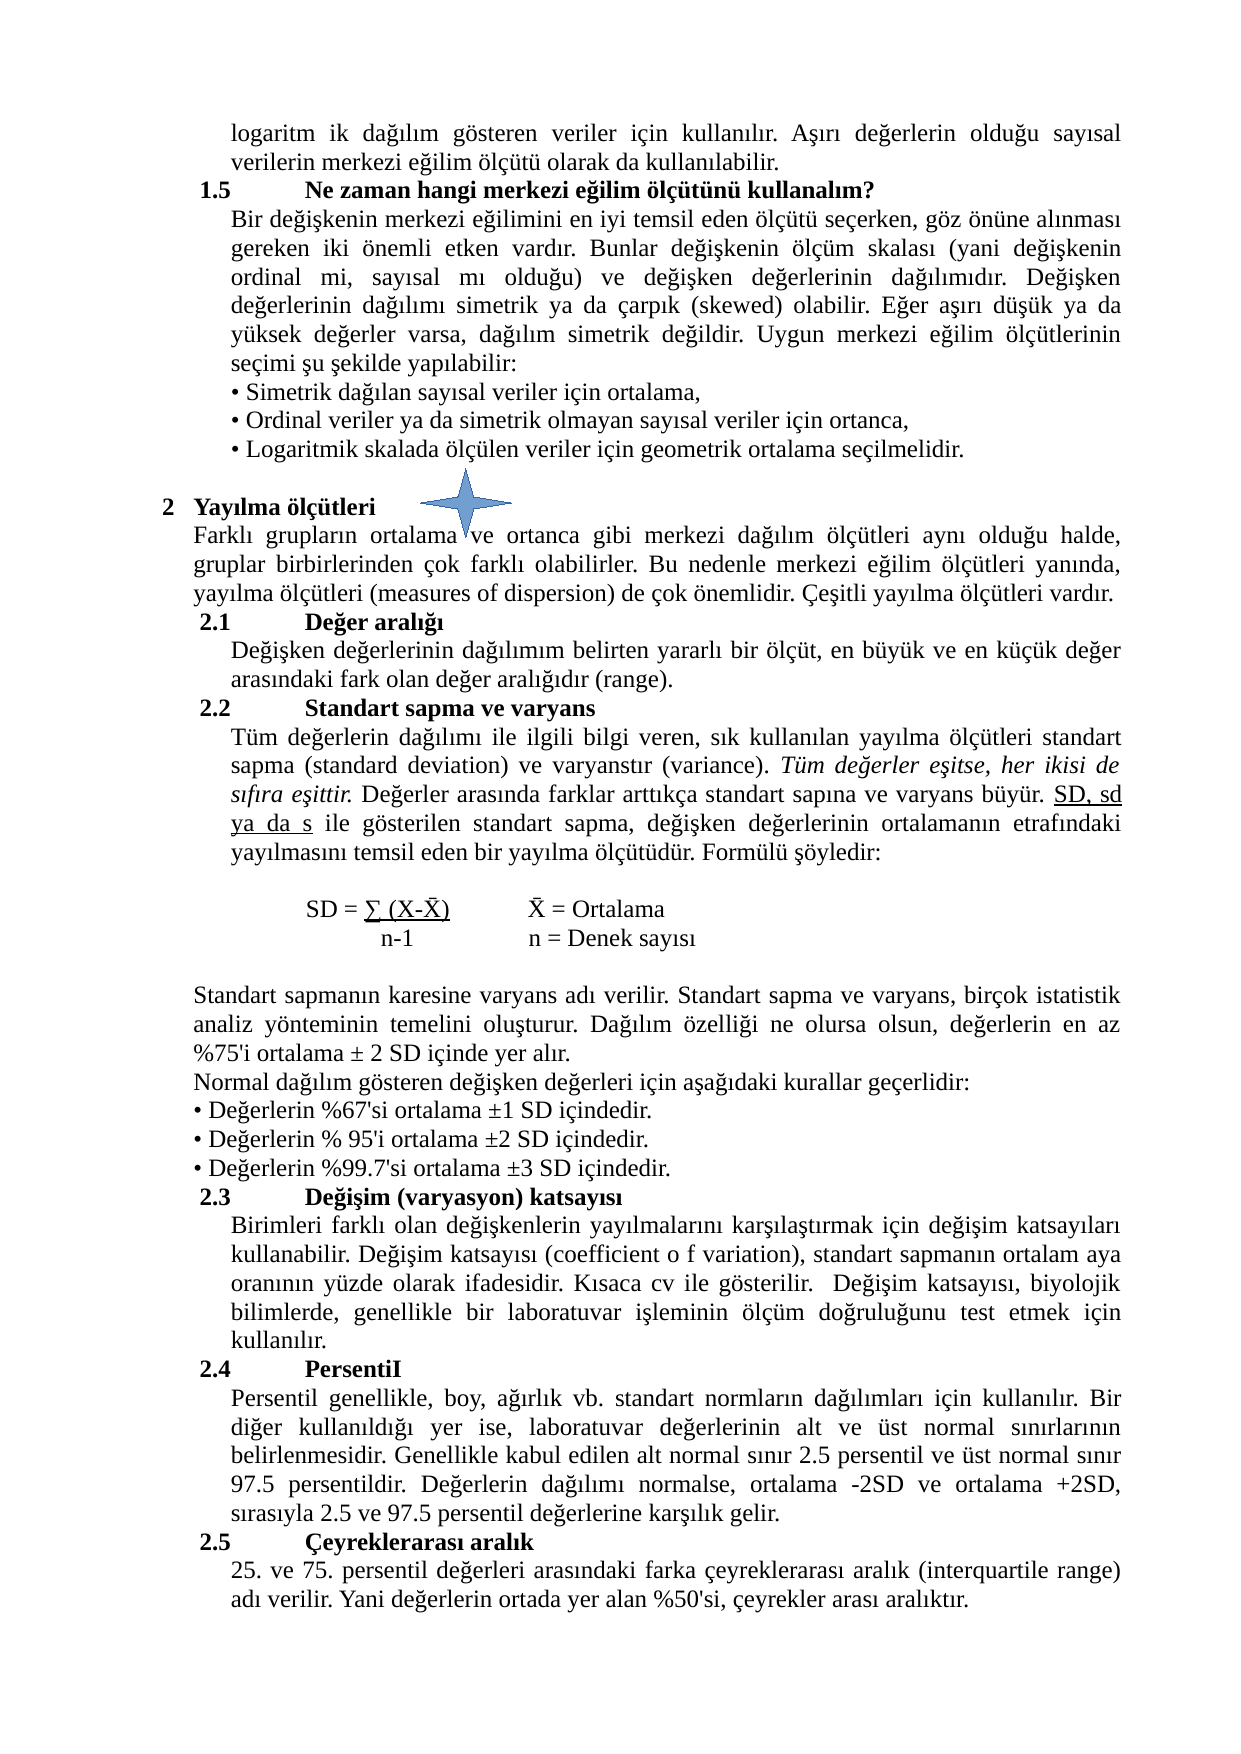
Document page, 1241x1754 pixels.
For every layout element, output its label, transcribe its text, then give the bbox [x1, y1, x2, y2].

list [471, 492, 1122, 521]
list Değişim (varyasyon) katsayısı [193, 1182, 1122, 1211]
list SD = ∑ (X-X̄) X̄ = Ortalama [268, 894, 1122, 923]
list Tüm değerlerin dağılımı ile ilgili bilgi veren, sık kullanılan yayılma ölçütleri standart sapma (standard deviation) ve varyanstır (variance). Tüm değerler eşitse, her ikisi de sıfıra eşittir. Değerler arasında farklar arttıkça standart sapına ve varyans büyür. SD, sd ya da s ile gösterilen standart sapma, değişken değerlerinin ortalamanın etrafındaki yayılmasını temsil eden bir yayılma ölçütüdür. Formülü şöyledir: [193, 722, 1122, 866]
list Çeyreklerarası aralık [193, 1527, 1122, 1556]
list • Simetrik dağılan sayısal veriler için ortalama, [193, 377, 1122, 406]
list Yayılma ölçütleri [156, 492, 461, 521]
list • Değerlerin % 95'i ortalama ±2 SD içindedir. [156, 1124, 1122, 1153]
list Normal dağılım gösteren değişken değerleri için aşağıdaki kurallar geçerlidir: [156, 1067, 1122, 1096]
list Değer aralığı [193, 607, 1122, 636]
list • Değerlerin %99.7'si ortalama ±3 SD içindedir. [156, 1153, 1122, 1182]
list 25. ve 75. persentil değerleri arasındaki farka çeyreklerarası aralık (interquartile range) adı verilir. Yani değerlerin ortada yer alan %50'si, çeyrekler arası aralıktır. [193, 1556, 1122, 1613]
list PersentiI [193, 1354, 1122, 1383]
list • Ordinal veriler ya da simetrik olmayan sayısal veriler için ortanca, [193, 406, 1122, 434]
list Persentil genellikle, boy, ağırlık vb. standart normların dağılımları için kullanılır. Bir diğer kullanıldığı yer ise, laboratuvar değerlerinin alt ve üst normal sınırlarının belirlenmesidir. Genellikle kabul edilen alt normal sınır 2.5 persentil ve üst normal sınır 97.5 persentildir. Değerlerin dağılımı normalse, ortalama -2SD ve ortalama +2SD, sırasıyla 2.5 ve 97.5 persentil değerlerine karşılık gelir. [193, 1383, 1122, 1527]
list • Logaritmik skalada ölçülen veriler için geometrik ortalama seçilmelidir. [193, 434, 1122, 463]
list Bir değişkenin merkezi eğilimini en iyi temsil eden ölçütü seçerken, göz önüne alınması gereken iki önemli etken vardır. Bunlar değişkenin ölçüm skalası (yani değişkenin ordinal mi, sayısal mı olduğu) ve değişken değerlerinin dağılımıdır. Değişken değerlerinin dağılımı simetrik ya da çarpık (skewed) olabilir. Eğer aşırı düşük ya da yüksek değerler varsa, dağılım simetrik değildir. Uygun merkezi eğilim ölçütlerinin seçimi şu şekilde yapılabilir: [193, 204, 1122, 377]
list Standart sapma ve varyans [193, 693, 1122, 722]
list • Değerlerin %67'si ortalama ±1 SD içindedir. [156, 1096, 1122, 1124]
list Farklı grupların ortalama ve ortanca gibi merkezi dağılım ölçütleri aynı olduğu halde, gruplar birbirlerinden çok farklı olabilirler. Bu nedenle merkezi eğilim ölçütleri yanında, yayılma ölçütleri (measures of dispersion) de çok önemlidir. Çeşitli yayılma ölçütleri vardır. [156, 521, 1122, 607]
list Ne zaman hangi merkezi eğilim ölçütünü kullanalım? [193, 176, 1122, 204]
list n-1 n = Denek sayısı [343, 923, 1122, 952]
list logaritm ik dağılım gösteren veriler için kullanılır. Aşırı değerlerin olduğu sayısal verilerin merkezi eğilim ölçütü olarak da kullanılabilir. [193, 118, 1122, 176]
list Standart sapmanın karesine varyans adı verilir. Standart sapma ve varyans, birçok istatistik analiz yönteminin temelini oluşturur. Dağılım özelliği ne olursa olsun, değerlerin en az %75'i ortalama ± 2 SD içinde yer alır. [156, 981, 1122, 1067]
list Değişken değerlerinin dağılımım belirten yararlı bir ölçüt, en büyük ve en küçük değer arasındaki fark olan değer aralığıdır (range). [193, 636, 1122, 693]
list Birimleri farklı olan değişkenlerin yayılmalarını karşılaştırmak için değişim katsayıları kullanabilir. Değişim katsayısı (coefficient o f variation), standart sapmanın ortalam aya oranının yüzde olarak ifadesidir. Kısaca cv ile gösterilir. Değişim katsayısı, biyolojik bilimlerde, genellikle bir laboratuvar işleminin ölçüm doğruluğunu test etmek için kullanılır. [193, 1211, 1122, 1354]
